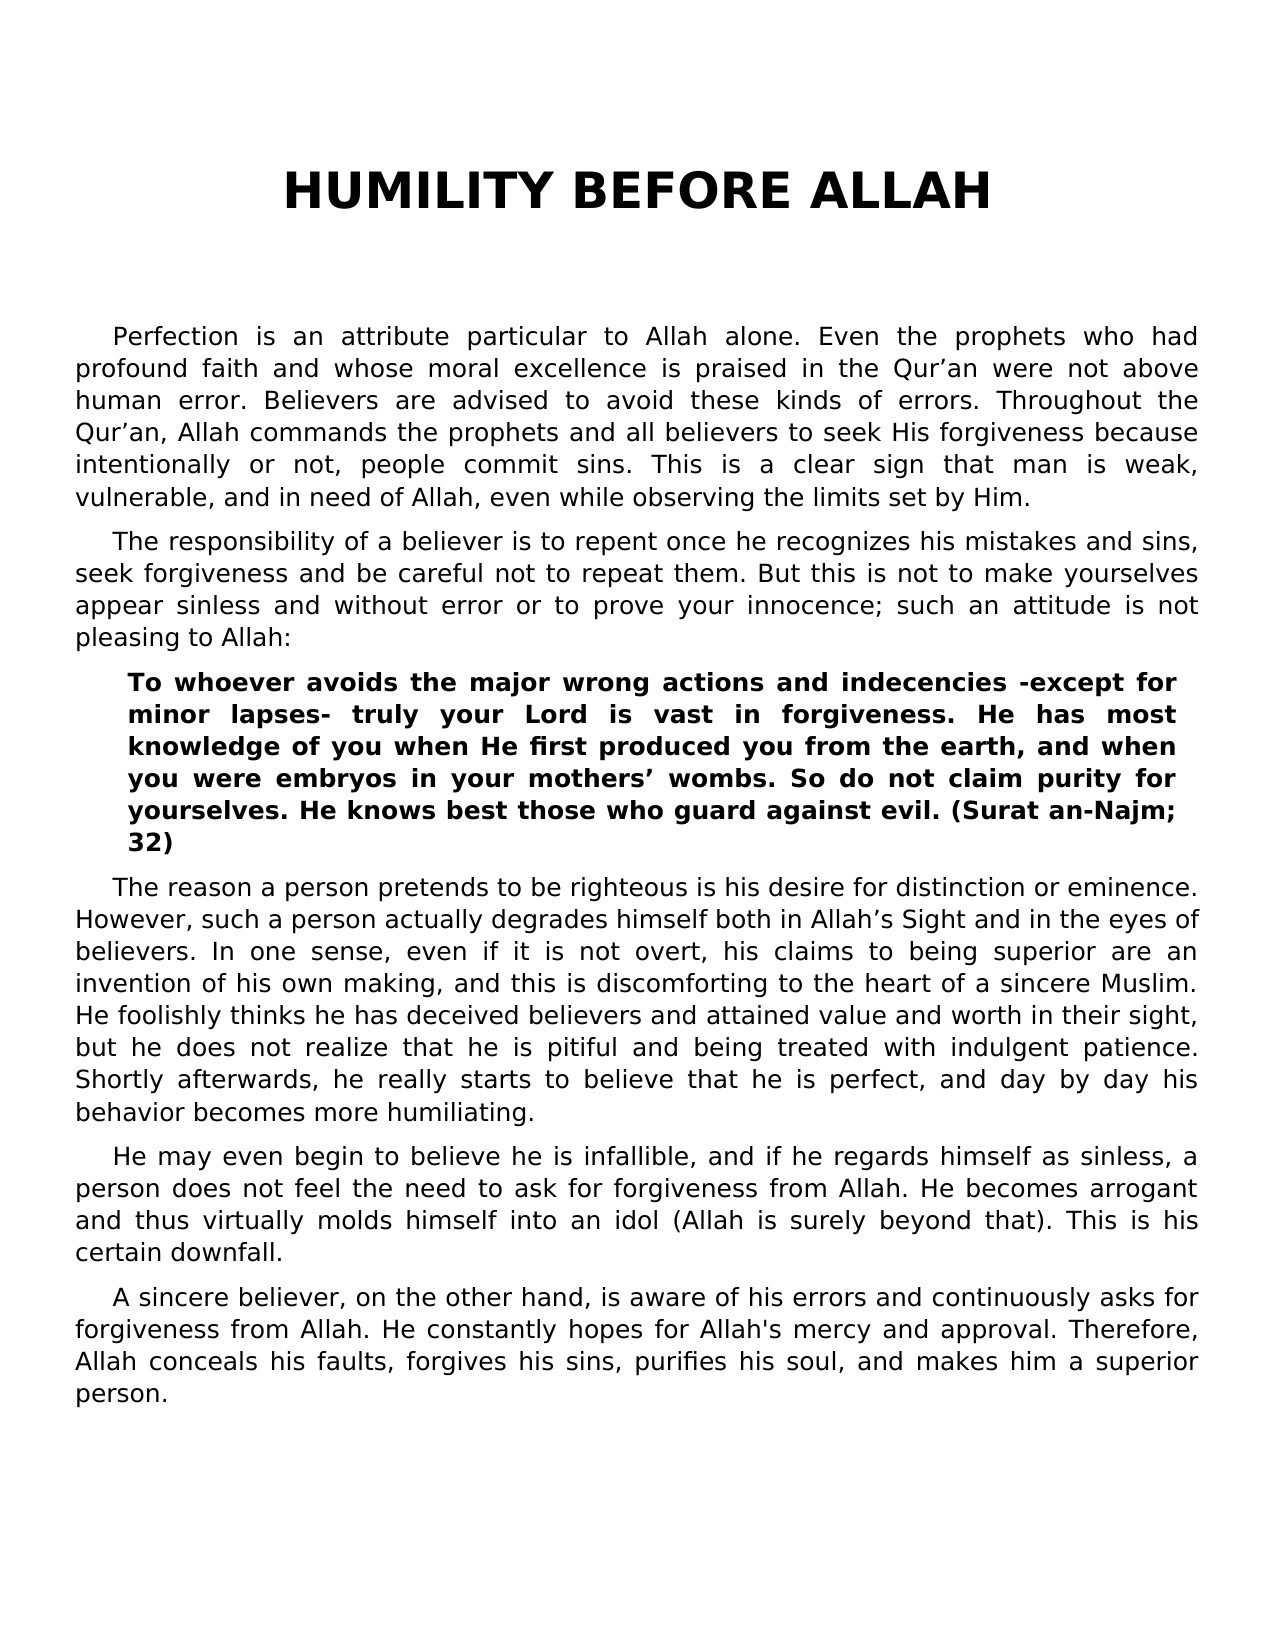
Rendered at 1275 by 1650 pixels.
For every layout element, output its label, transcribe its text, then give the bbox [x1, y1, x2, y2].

text He may even begin to believe he is infallible, and if he regards himself as sinless, a person does not feel the need to ask for forgiveness from Allah. He becomes arrogant and thus virtually molds himself into an idol (Allah is surely beyond that). This is his certain downfall. [75, 1142, 1200, 1268]
text To whoever avoids the major wrong actions and indecencies -except for minor lapses- truly your Lord is vast in forgiveness. He has most knowledge of you when He first produced you from the earth, and when you were embryos in your mothers’ wombs. So do not claim purity for yourselves. He knows best those who guard against evil. (Surat an-Najm; 32) [127, 668, 1177, 858]
text The responsibility of a believer is to repent once he recognizes his mistakes and sins, seek forgiveness and be careful not to repeat them. But this is not to make yourselves appear sinless and without error or to prove your innocence; such an attitude is not pleasing to Allah: [75, 527, 1200, 653]
text The reason a person pretends to be righteous is his desire for distinction or eminence. However, such a person actually degrades himself both in Allah’s Sight and in the eyes of believers. In one sense, even if it is not overt, his claims to being superior are an invention of his own making, and this is discomforting to the heart of a sincere Muslim. He foolishly thinks he has deceived believers and attained value and worth in their sight, but he does not realize that he is pitiful and being treated with indulgent patience. Shortly afterwards, he really starts to believe that he is perfect, and day by day his behavior becomes more humiliating. [75, 873, 1200, 1127]
text A sincere believer, on the other hand, is aware of his errors and continuously asks for forgiveness from Allah. He constantly hopes for Allah's mercy and approval. Therefore, Allah conceals his faults, forgives his sins, purifies his soul, and makes him a superior person. [75, 1283, 1200, 1409]
subtitle HUMILITY BEFORE ALLAH [75, 162, 1200, 221]
text Perfection is an attribute particular to Allah alone. Even the prophets who had profound faith and whose moral excellence is praised in the Qur’an were not above human error. Believers are advised to avoid these kinds of errors. Throughout the Qur’an, Allah commands the prophets and all believers to seek His forgiveness because intentionally or not, people commit sins. This is a clear sign that man is weak, vulnerable, and in need of Allah, even while observing the limits set by Him. [75, 322, 1200, 512]
